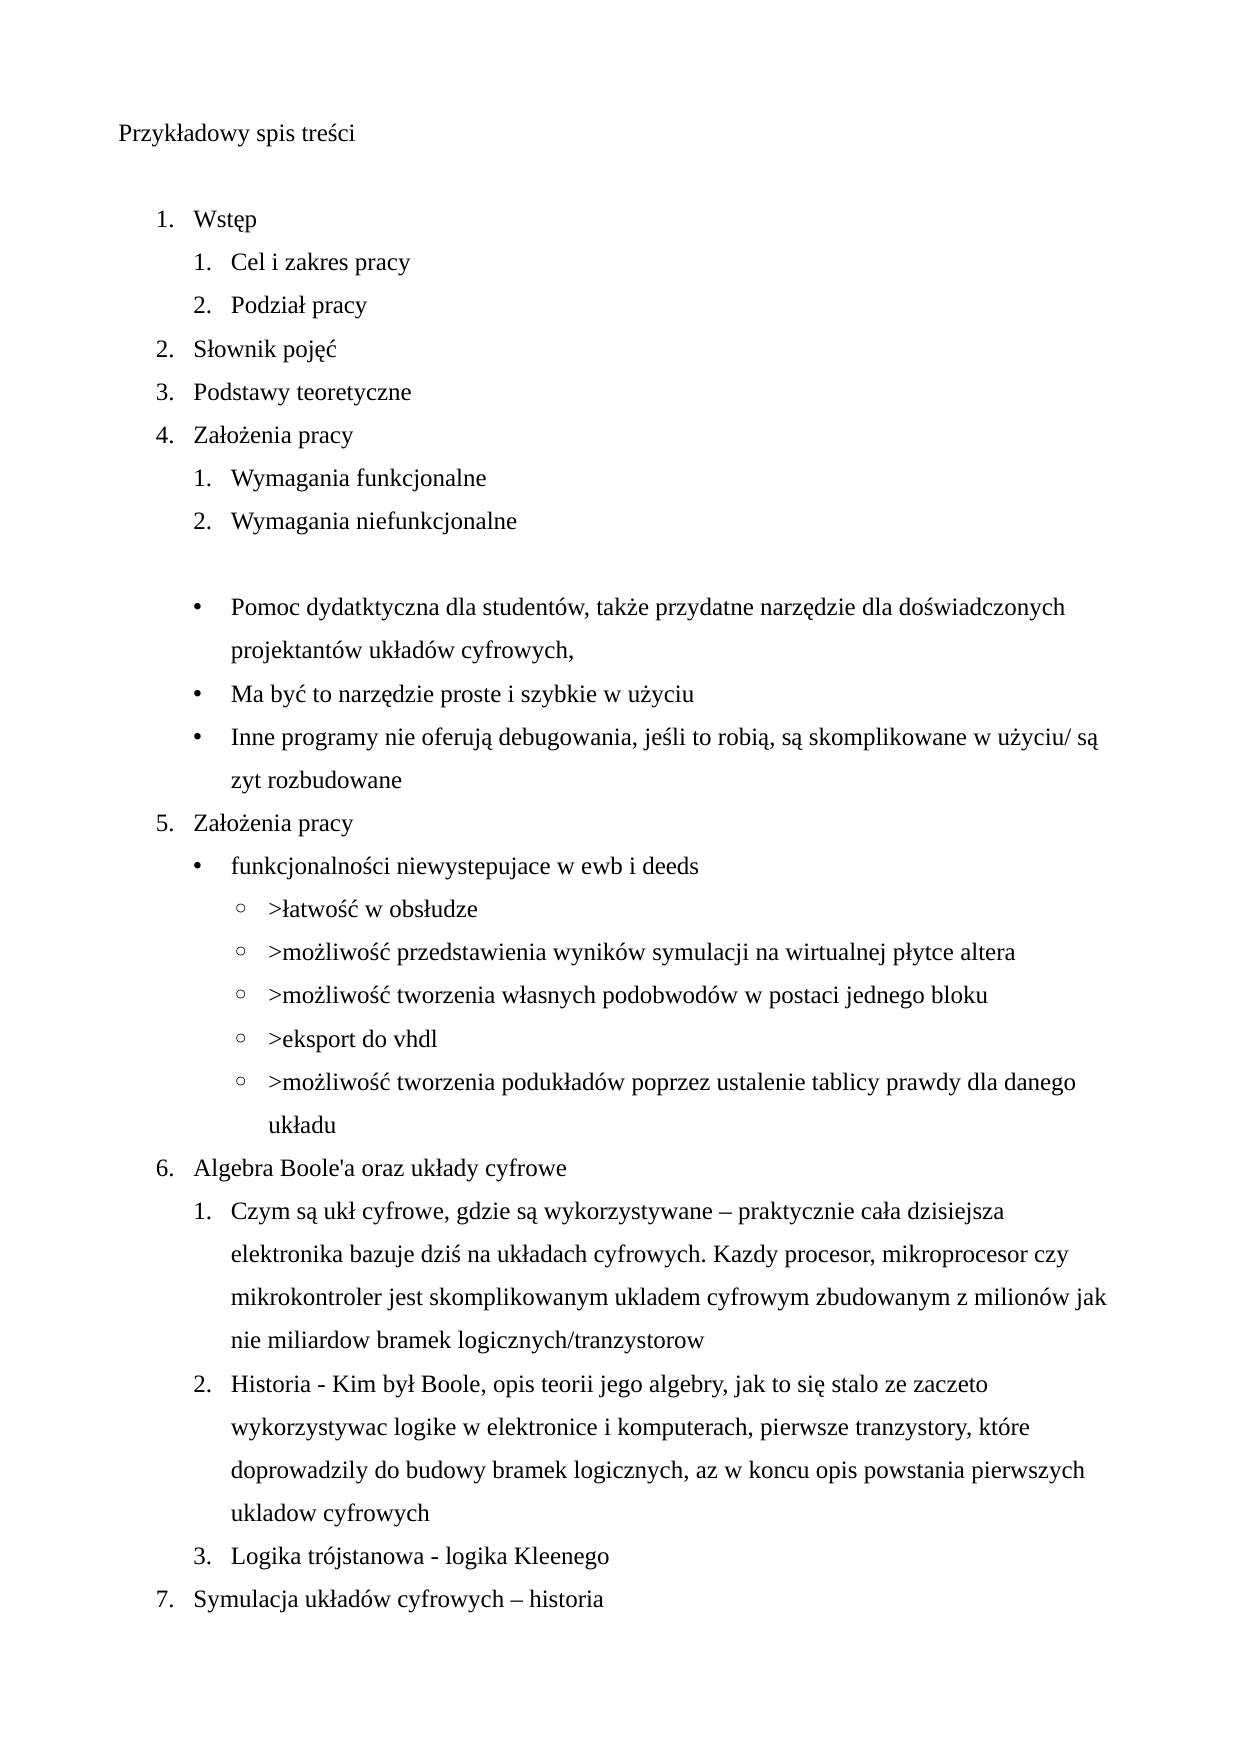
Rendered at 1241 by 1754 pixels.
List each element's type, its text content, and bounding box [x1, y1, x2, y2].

list Wymagania niefunkcjonalne [193, 506, 1122, 535]
list >możliwość przedstawienia wyników symulacji na wirtualnej płytce altera [231, 937, 1122, 966]
list Podział pracy [193, 291, 1122, 319]
list Ma być to narzędzie proste i szybkie w użyciu [193, 679, 1122, 707]
list Algebra Boole'a oraz układy cyfrowe [156, 1153, 1122, 1182]
list Założenia pracy [156, 420, 1122, 449]
text Przykładowy spis treści [118, 118, 1122, 147]
list Słownik pojęć [156, 334, 1122, 362]
list Wymagania funkcjonalne [193, 463, 1122, 492]
list Cel i zakres pracy [193, 247, 1122, 276]
list >eksport do vhdl [231, 1024, 1122, 1052]
list Wstęp [156, 204, 1122, 233]
list >łatwość w obsłudze [231, 894, 1122, 923]
list >możliwość tworzenia podukładów poprzez ustalenie tablicy prawdy dla danego układu [231, 1067, 1122, 1139]
list Pomoc dydatktyczna dla studentów, także przydatne narzędzie dla doświadczonych projektantów układów cyfrowych, [193, 592, 1122, 664]
list Inne programy nie oferują debugowania, jeśli to robią, są skomplikowane w użyciu/ są zyt rozbudowane [193, 722, 1122, 794]
list Symulacja układów cyfrowych – historia [156, 1584, 1122, 1613]
list Logika trójstanowa - logika Kleenego [193, 1541, 1122, 1570]
list funkcjonalności niewystepujace w ewb i deeds [193, 851, 1122, 880]
list Założenia pracy [156, 808, 1122, 837]
list Podstawy teoretyczne [156, 377, 1122, 406]
list Historia - Kim był Boole, opis teorii jego algebry, jak to się stalo ze zaczeto wykorzystywac logike w elektronice i komputerach, pierwsze tranzystory, które doprowadzily do budowy bramek logicznych, az w koncu opis powstania pierwszych ukladow cyfrowych [193, 1369, 1122, 1527]
list >możliwość tworzenia własnych podobwodów w postaci jednego bloku [231, 981, 1122, 1009]
list Czym są ukł cyfrowe, gdzie są wykorzystywane – praktycznie cała dzisiejsza elektronika bazuje dziś na układach cyfrowych. Kazdy procesor, mikroprocesor czy mikrokontroler jest skomplikowanym ukladem cyfrowym zbudowanym z milionów jak nie miliardow bramek logicznych/tranzystorow [193, 1196, 1122, 1354]
